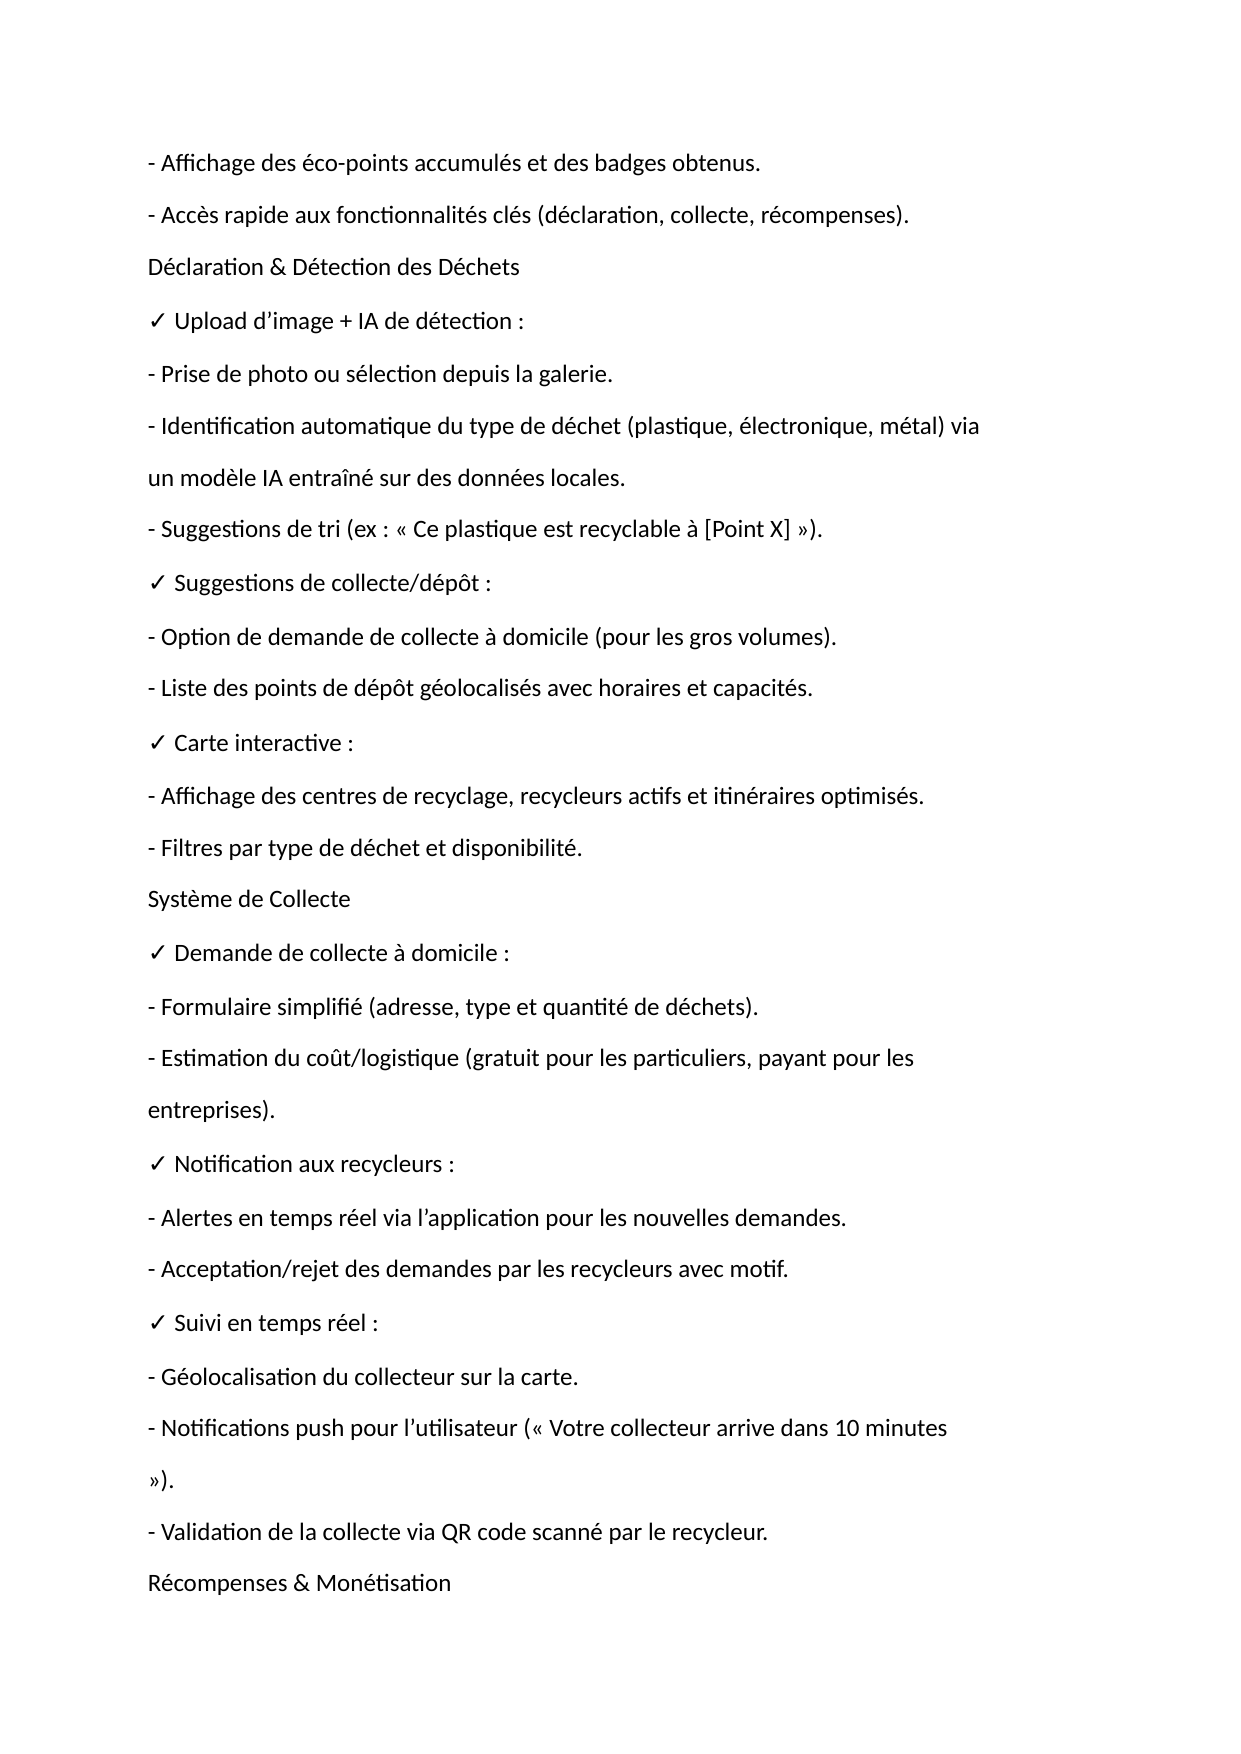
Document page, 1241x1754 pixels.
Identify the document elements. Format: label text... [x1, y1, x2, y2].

text - Affichage des éco-points accumulés et des badges obtenus. [148, 148, 1093, 178]
text - Formulaire simplifié (adresse, type et quantité de déchets). [148, 991, 1093, 1021]
text Récompenses & Monétisation [148, 1568, 1093, 1598]
text entreprises). [148, 1094, 1093, 1125]
text ✓ Demande de collecte à domicile : [148, 935, 1093, 969]
text ✓ Suivi en temps réel : [148, 1305, 1093, 1339]
text - Accès rapide aux fonctionnalités clés (déclaration, collecte, récompenses). [148, 199, 1093, 230]
text un modèle IA entraîné sur des données locales. [148, 462, 1093, 492]
text - Liste des points de dépôt géolocalisés avec horaires et capacités. [148, 673, 1093, 703]
text - Acceptation/rejet des demandes par les recycleurs avec motif. [148, 1253, 1093, 1284]
text - Filtres par type de déchet et disponibilité. [148, 832, 1093, 862]
text - Validation de la collecte via QR code scanné par le recycleur. [148, 1516, 1093, 1546]
text - Affichage des centres de recyclage, recycleurs actifs et itinéraires optimisés. [148, 780, 1093, 811]
text - Estimation du coût/logistique (gratuit pour les particuliers, payant pour les [148, 1043, 1093, 1073]
text Déclaration & Détection des Déchets [148, 251, 1093, 281]
text - Notifications push pour l’utilisateur (« Votre collecteur arrive dans 10 minutes [148, 1413, 1093, 1443]
text - Identification automatique du type de déchet (plastique, électronique, métal) via [148, 410, 1093, 441]
text ✓ Suggestions de collecte/dépôt : [148, 565, 1093, 599]
text - Prise de photo ou sélection depuis la galerie. [148, 358, 1093, 389]
text - Géolocalisation du collecteur sur la carte. [148, 1361, 1093, 1391]
text ✓ Notification aux recycleurs : [148, 1146, 1093, 1180]
text ✓ Carte interactive : [148, 724, 1093, 758]
text ✓ Upload d’image + IA de détection : [148, 303, 1093, 337]
text »). [148, 1464, 1093, 1495]
text Système de Collecte [148, 883, 1093, 914]
text - Option de demande de collecte à domicile (pour les gros volumes). [148, 621, 1093, 651]
text - Suggestions de tri (ex : « Ce plastique est recyclable à [Point X] »). [148, 513, 1093, 544]
text - Alertes en temps réel via l’application pour les nouvelles demandes. [148, 1202, 1093, 1232]
